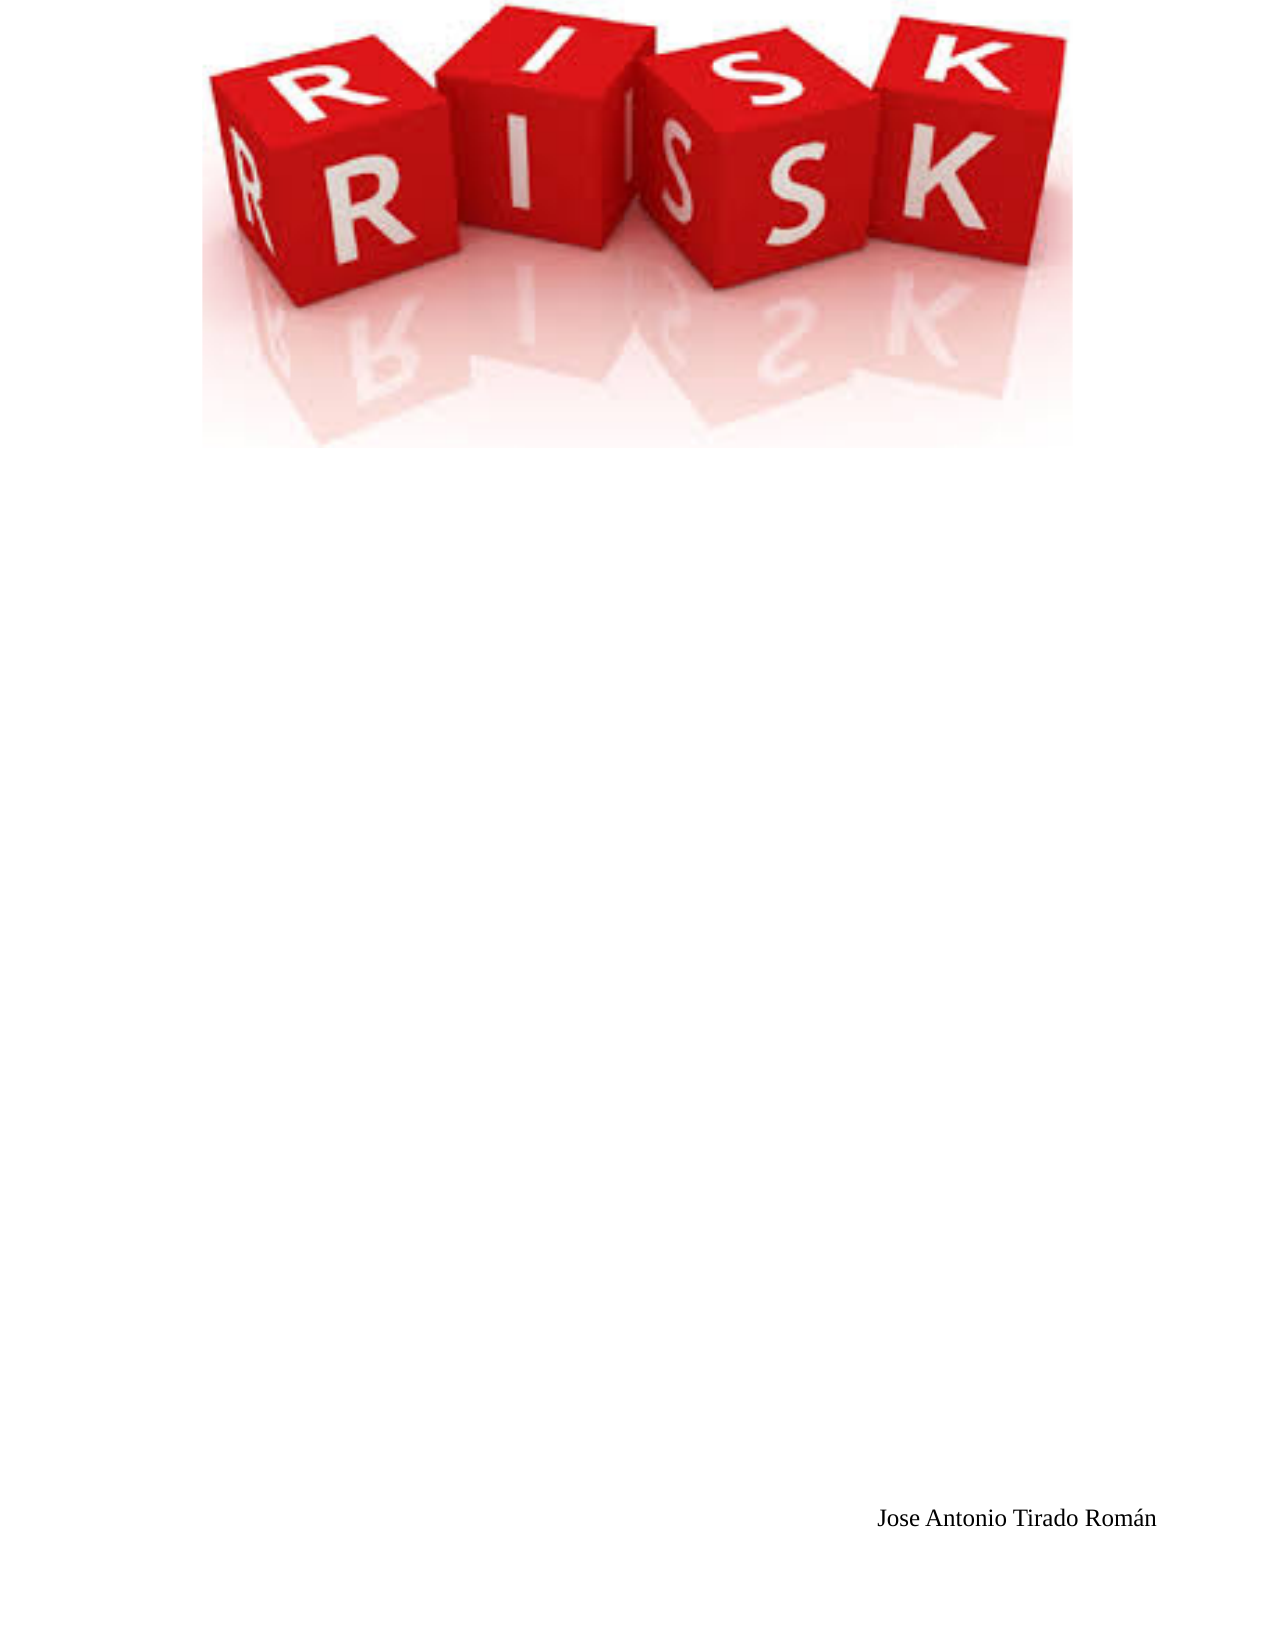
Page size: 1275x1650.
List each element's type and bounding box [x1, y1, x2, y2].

picture [202, 0, 1073, 448]
